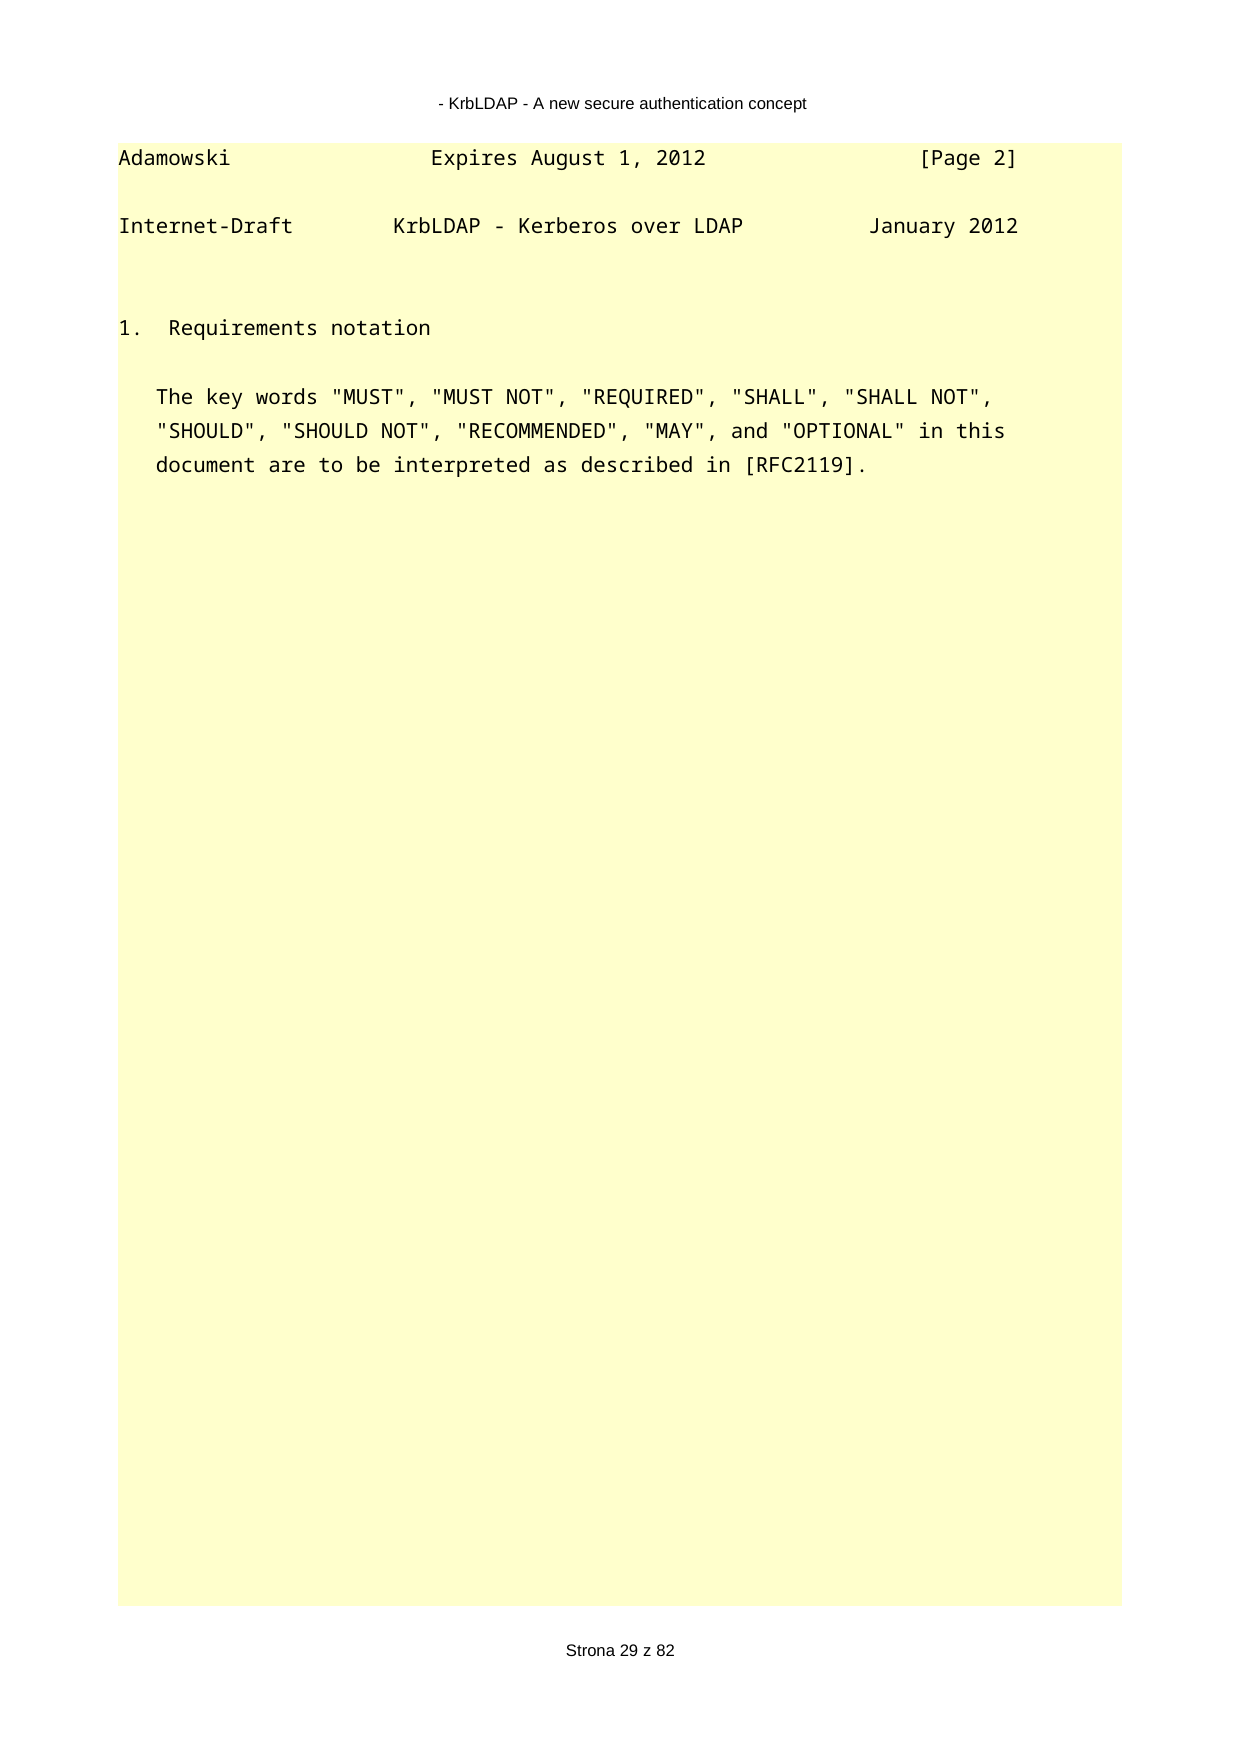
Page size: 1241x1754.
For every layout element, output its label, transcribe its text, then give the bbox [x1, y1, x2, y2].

text 1. Requirements notation [118, 313, 1122, 342]
text The key words "MUST", "MUST NOT", "REQUIRED", "SHALL", "SHALL NOT", [118, 382, 1122, 410]
text Internet-Draft KrbLDAP - Kerberos over LDAP January 2012 [118, 211, 1122, 239]
text "SHOULD", "SHOULD NOT", "RECOMMENDED", "MAY", and "OPTIONAL" in this [118, 416, 1122, 444]
text Adamowski Expires August 1, 2012 [Page 2] [118, 143, 1122, 171]
text document are to be interpreted as described in [RFC2119]. [118, 450, 1122, 478]
